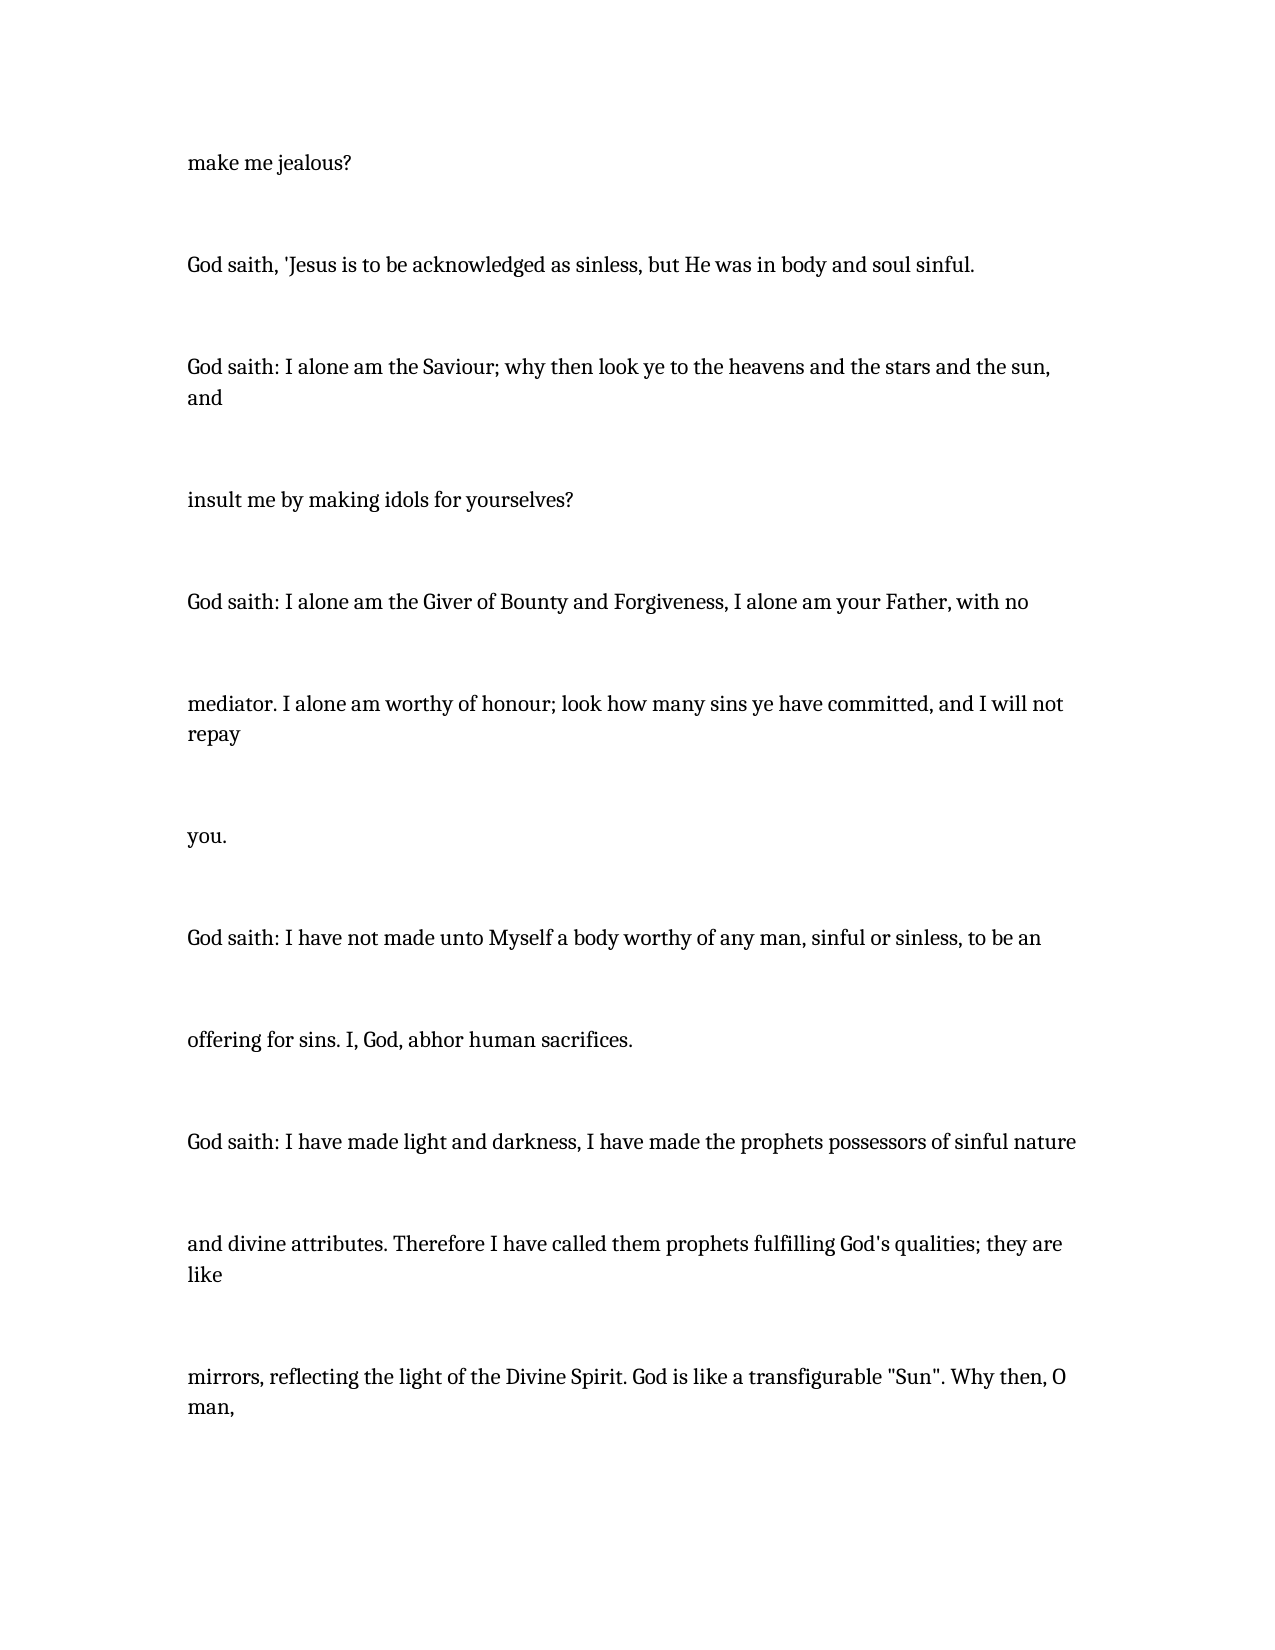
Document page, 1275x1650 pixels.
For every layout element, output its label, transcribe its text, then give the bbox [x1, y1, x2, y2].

text God saith: I alone am the Saviour; why then look ye to the heavens and the stars and the sun, and [187, 354, 1087, 411]
text mirrors, reflecting the light of the Divine Spirit. God is like a transfigurable "Sun". Why then, O man, [187, 1363, 1087, 1420]
text offering for sins. I, God, abhor human sacrifices. [187, 1027, 1087, 1053]
text insult me by making idols for yourselves? [187, 486, 1087, 513]
text God saith: I have not made unto Myself a body worthy of any man, sinful or sinless, to be an [187, 925, 1087, 951]
text God saith: I alone am the Giver of Bounty and Forgiveness, I alone am your Father, with no [187, 588, 1087, 615]
text mediator. I alone am worthy of honour; look how many sins ye have committed, and I will not repay [187, 691, 1087, 747]
text God saith: I have made light and darkness, I have made the prophets possessors of sinful nature [187, 1129, 1087, 1156]
text you. [187, 823, 1087, 849]
text God saith, 'Jesus is to be acknowledged as sinless, but He was in body and soul sinful. [187, 252, 1087, 278]
text make me jealous? [187, 150, 1087, 176]
text and divine attributes. Therefore I have called them prophets fulfilling God's qualities; they are like [187, 1231, 1087, 1288]
